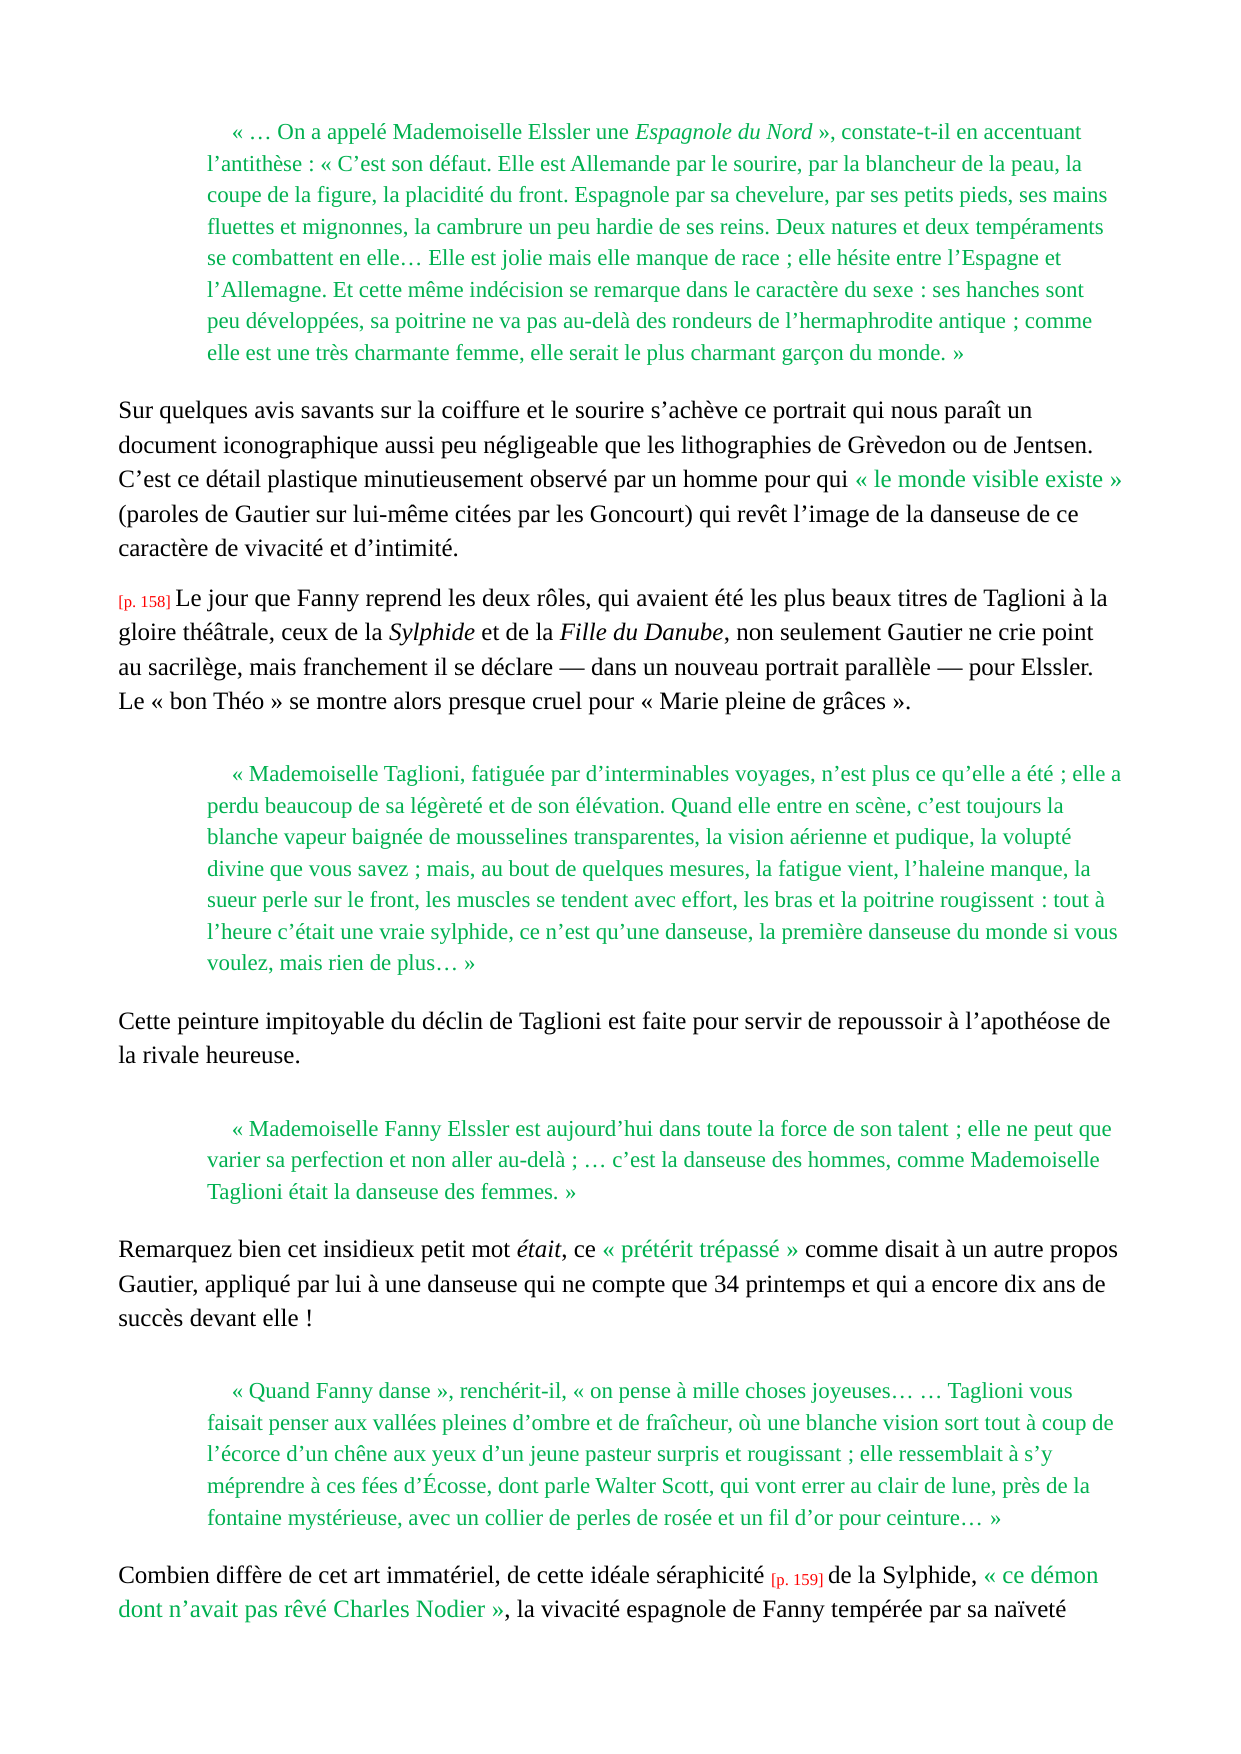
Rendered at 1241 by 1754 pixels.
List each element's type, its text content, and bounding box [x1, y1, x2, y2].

text Remarquez bien cet insidieux petit mot était, ce « prétérit trépassé » comme disait à un autre propos Gautier, appliqué par lui à une danseuse qui ne compte que 34 printemps et qui a encore dix ans de succès devant elle ! [118, 1234, 1122, 1332]
text « Quand Fanny danse », renchérit-il, « on pense à mille choses joyeuses… … Taglioni vous faisait penser aux vallées pleines d’ombre et de fraîcheur, où une blanche vision sort tout à coup de l’écorce d’un chêne aux yeux d’un jeune pasteur surpris et rougissant ; elle ressemblait à s’y méprendre à ces fées d’Écosse, dont parle Walter Scott, qui vont errer au clair de lune, près de la fontaine mystérieuse, avec un collier de perles de rosée et un fil d’or pour ceinture… » [207, 1377, 1122, 1530]
text Cette peinture impitoyable du déclin de Taglioni est faite pour servir de repoussoir à l’apothéose de la rivale heureuse. [118, 1006, 1122, 1069]
text « Mademoiselle Taglioni, fatiguée par d’interminables voyages, n’est plus ce qu’elle a été ; elle a perdu beaucoup de sa légèreté et de son élévation. Quand elle entre en scène, c’est toujours la blanche vapeur baignée de mousselines transparentes, la vision aérienne et pudique, la volupté divine que vous savez ; mais, au bout de quelques mesures, la fatigue vient, l’haleine manque, la sueur perle sur le front, les muscles se tendent avec effort, les bras et la poitrine rougissent : tout à l’heure c’était une vraie sylphide, ce n’est qu’une danseuse, la première danseuse du monde si vous voulez, mais rien de plus… » [207, 760, 1122, 976]
text Sur quelques avis savants sur la coiffure et le sourire s’achève ce portrait qui nous paraît un document iconographique aussi peu négligeable que les lithographies de Grèvedon ou de Jentsen. C’est ce détail plastique minutieusement observé par un homme pour qui « le monde visible existe » (paroles de Gautier sur lui-même citées par les Goncourt) qui revêt l’image de la danseuse de ce caractère de vivacité et d’intimité. [118, 396, 1122, 562]
text Combien diffère de cet art immatériel, de cette idéale séraphicité [p. 159] de la Sylphide, « ce démon dont n’avait pas rêvé Charles Nodier », la vivacité espagnole de Fanny tempérée par sa naïveté [118, 1560, 1122, 1623]
text « Mademoiselle Fanny Elssler est aujourd’hui dans toute la force de son talent ; elle ne peut que varier sa perfection et non aller au-delà ; … c’est la danseuse des hommes, comme Mademoiselle Taglioni était la danseuse des femmes. » [207, 1114, 1122, 1204]
text [p. 158] Le jour que Fanny reprend les deux rôles, qui avaient été les plus beaux titres de Taglioni à la gloire théâtrale, ceux de la Sylphide et de la Fille du Danube, non seulement Gautier ne crie point au sacrilège, mais franchement il se déclare — dans un nouveau portrait parallèle — pour Elssler. Le « bon Théo » se montre alors presque cruel pour « Marie pleine de grâces ». [118, 583, 1122, 715]
text « … On a appelé Mademoiselle Elssler une Espagnole du Nord », constate-t-il en accentuant l’antithèse : « C’est son défaut. Elle est Allemande par le sourire, par la blancheur de la peau, la coupe de la figure, la placidité du front. Espagnole par sa chevelure, par ses petits pieds, ses mains fluettes et mignonnes, la cambrure un peu hardie de ses reins. Deux natures et deux tempéraments se combattent en elle… Elle est jolie mais elle manque de race ; elle hésite entre l’Espagne et l’Allemagne. Et cette même indécision se remarque dans le caractère du sexe : ses hanches sont peu développées, sa poitrine ne va pas au-delà des rondeurs de l’hermaphrodite antique ; comme elle est une très charmante femme, elle serait le plus charmant garçon du monde. » [207, 118, 1122, 365]
